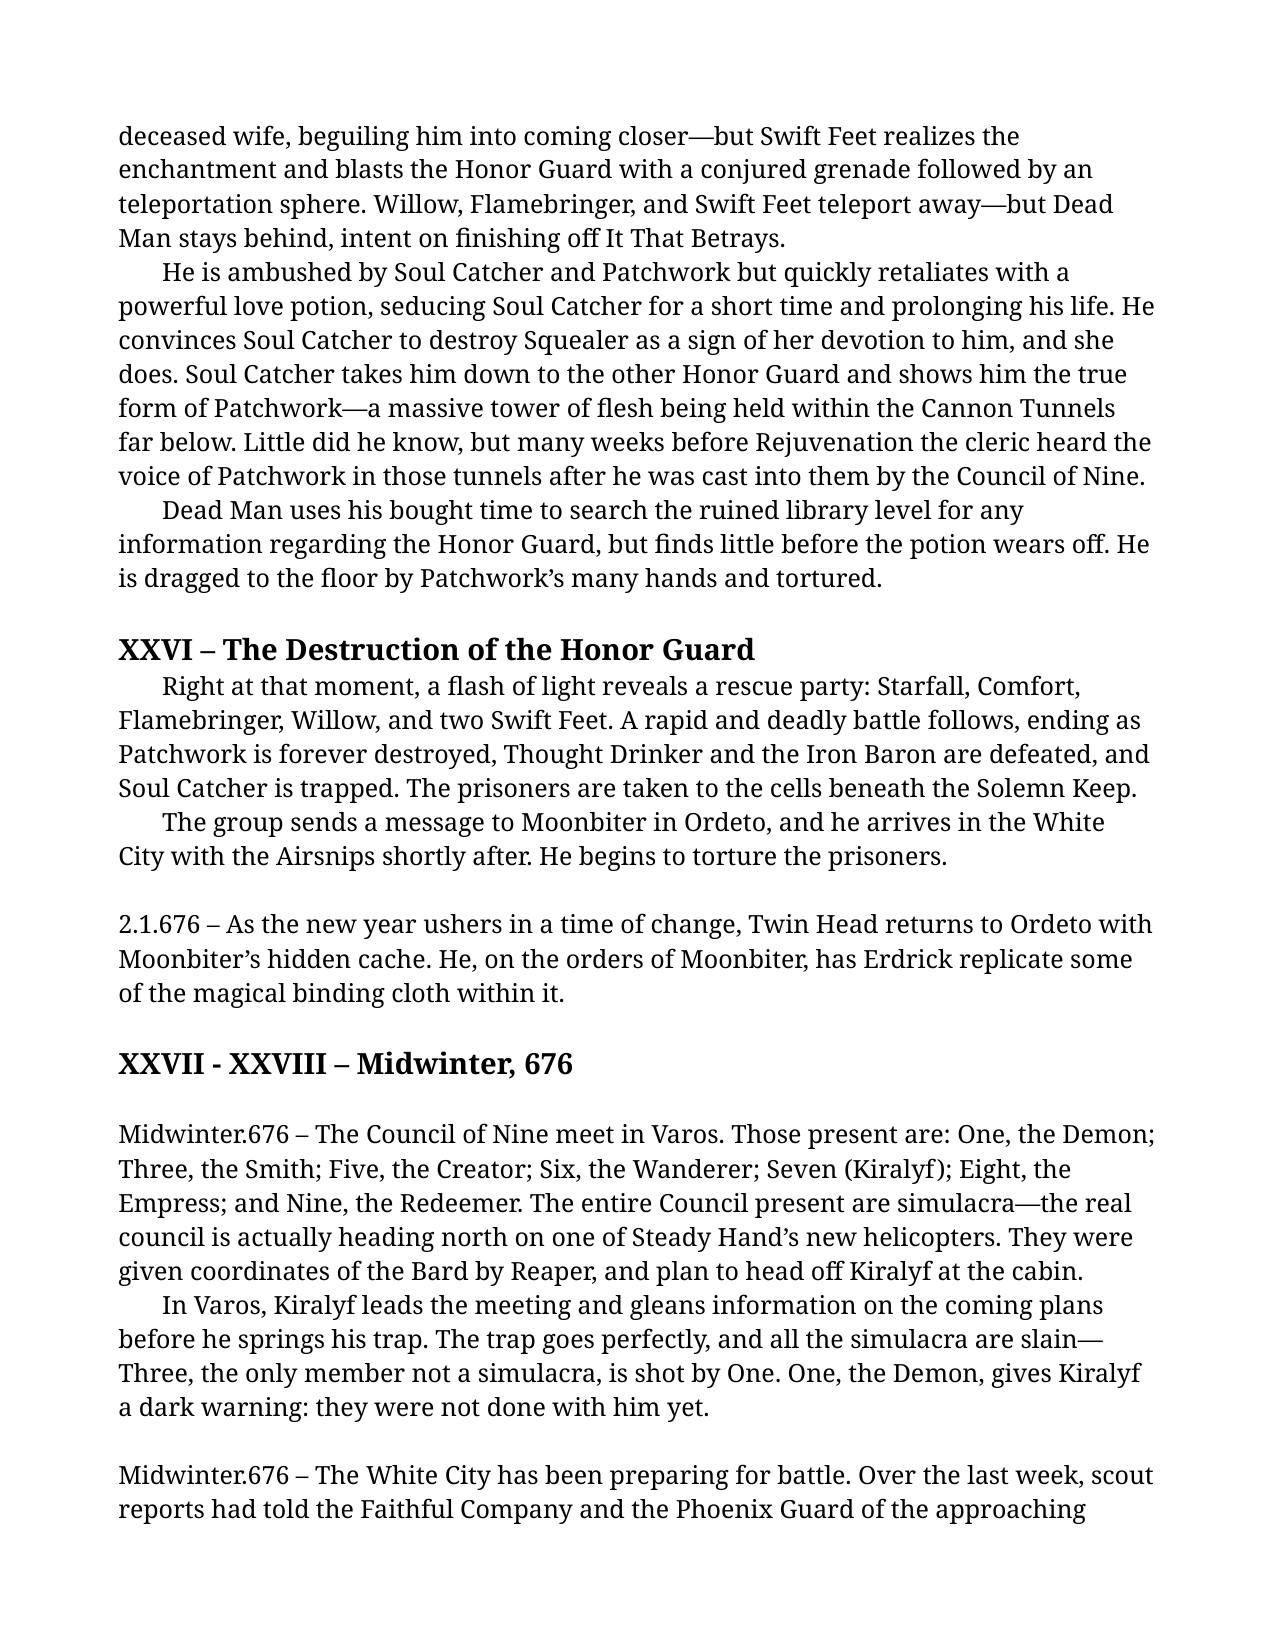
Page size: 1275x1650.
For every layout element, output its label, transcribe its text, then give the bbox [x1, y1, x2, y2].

text Right at that moment, a flash of light reveals a rescue party: Starfall, Comfort, Flamebringer, Willow, and two Swift Feet. A rapid and deadly battle follows, ending as Patchwork is forever destroyed, Thought Drinker and the Iron Baron are defeated, and Soul Catcher is trapped. The prisoners are taken to the cells beneath the Solemn Keep. [118, 669, 1157, 805]
text Dead Man uses his bought time to search the ruined library level for any information regarding the Honor Guard, but finds little before the potion wears off. He is dragged to the floor by Patchwork’s many hands and tortured. [118, 493, 1157, 595]
text Midwinter.676 – The White City has been preparing for battle. Over the last week, scout reports had told the Faithful Company and the Phoenix Guard of the approaching [118, 1458, 1157, 1526]
text He is ambushed by Soul Catcher and Patchwork but quickly retaliates with a powerful love potion, seducing Soul Catcher for a short time and prolonging his life. He convinces Soul Catcher to destroy Squealer as a sign of her devotion to him, and she does. Soul Catcher takes him down to the other Honor Guard and shows him the true form of Patchwork—a massive tower of flesh being held within the Cannon Tunnels far below. Little did he know, but many weeks before Rejuvenation the cleric heard the voice of Patchwork in those tunnels after he was cast into them by the Council of Nine. [118, 254, 1157, 493]
text deceased wife, beguiling him into coming closer—but Swift Feet realizes the enchantment and blasts the Honor Guard with a conjured grenade followed by an teleportation sphere. Willow, Flamebringer, and Swift Feet teleport away—but Dead Man stays behind, intent on finishing off It That Betrays. [118, 118, 1157, 254]
text XXVI – The Destruction of the Honor Guard [118, 629, 1157, 669]
text Midwinter.676 – The Council of Nine meet in Varos. Those present are: One, the Demon; Three, the Smith; Five, the Creator; Six, the Wanderer; Seven (Kiralyf); Eight, the Empress; and Nine, the Redeemer. The entire Council present are simulacra—the real council is actually heading north on one of Steady Hand’s new helicopters. They were given coordinates of the Bard by Reaper, and plan to head off Kiralyf at the cabin. [118, 1117, 1157, 1287]
text The group sends a message to Moonbiter in Ordeto, and he arrives in the White City with the Airsnips shortly after. He begins to torture the prisoners. [118, 805, 1157, 873]
text 2.1.676 – As the new year ushers in a time of change, Twin Head returns to Ordeto with Moonbiter’s hidden cache. He, on the orders of Moonbiter, has Erdrick replicate some of the magical binding cloth within it. [118, 907, 1157, 1009]
text In Varos, Kiralyf leads the meeting and gleans information on the coming plans before he springs his trap. The trap goes perfectly, and all the simulacra are slain—Three, the only member not a simulacra, is shot by One. One, the Demon, gives Kiralyf a dark warning: they were not done with him yet. [118, 1287, 1157, 1424]
text XXVII - XXVIII – Midwinter, 676 [118, 1043, 1157, 1083]
